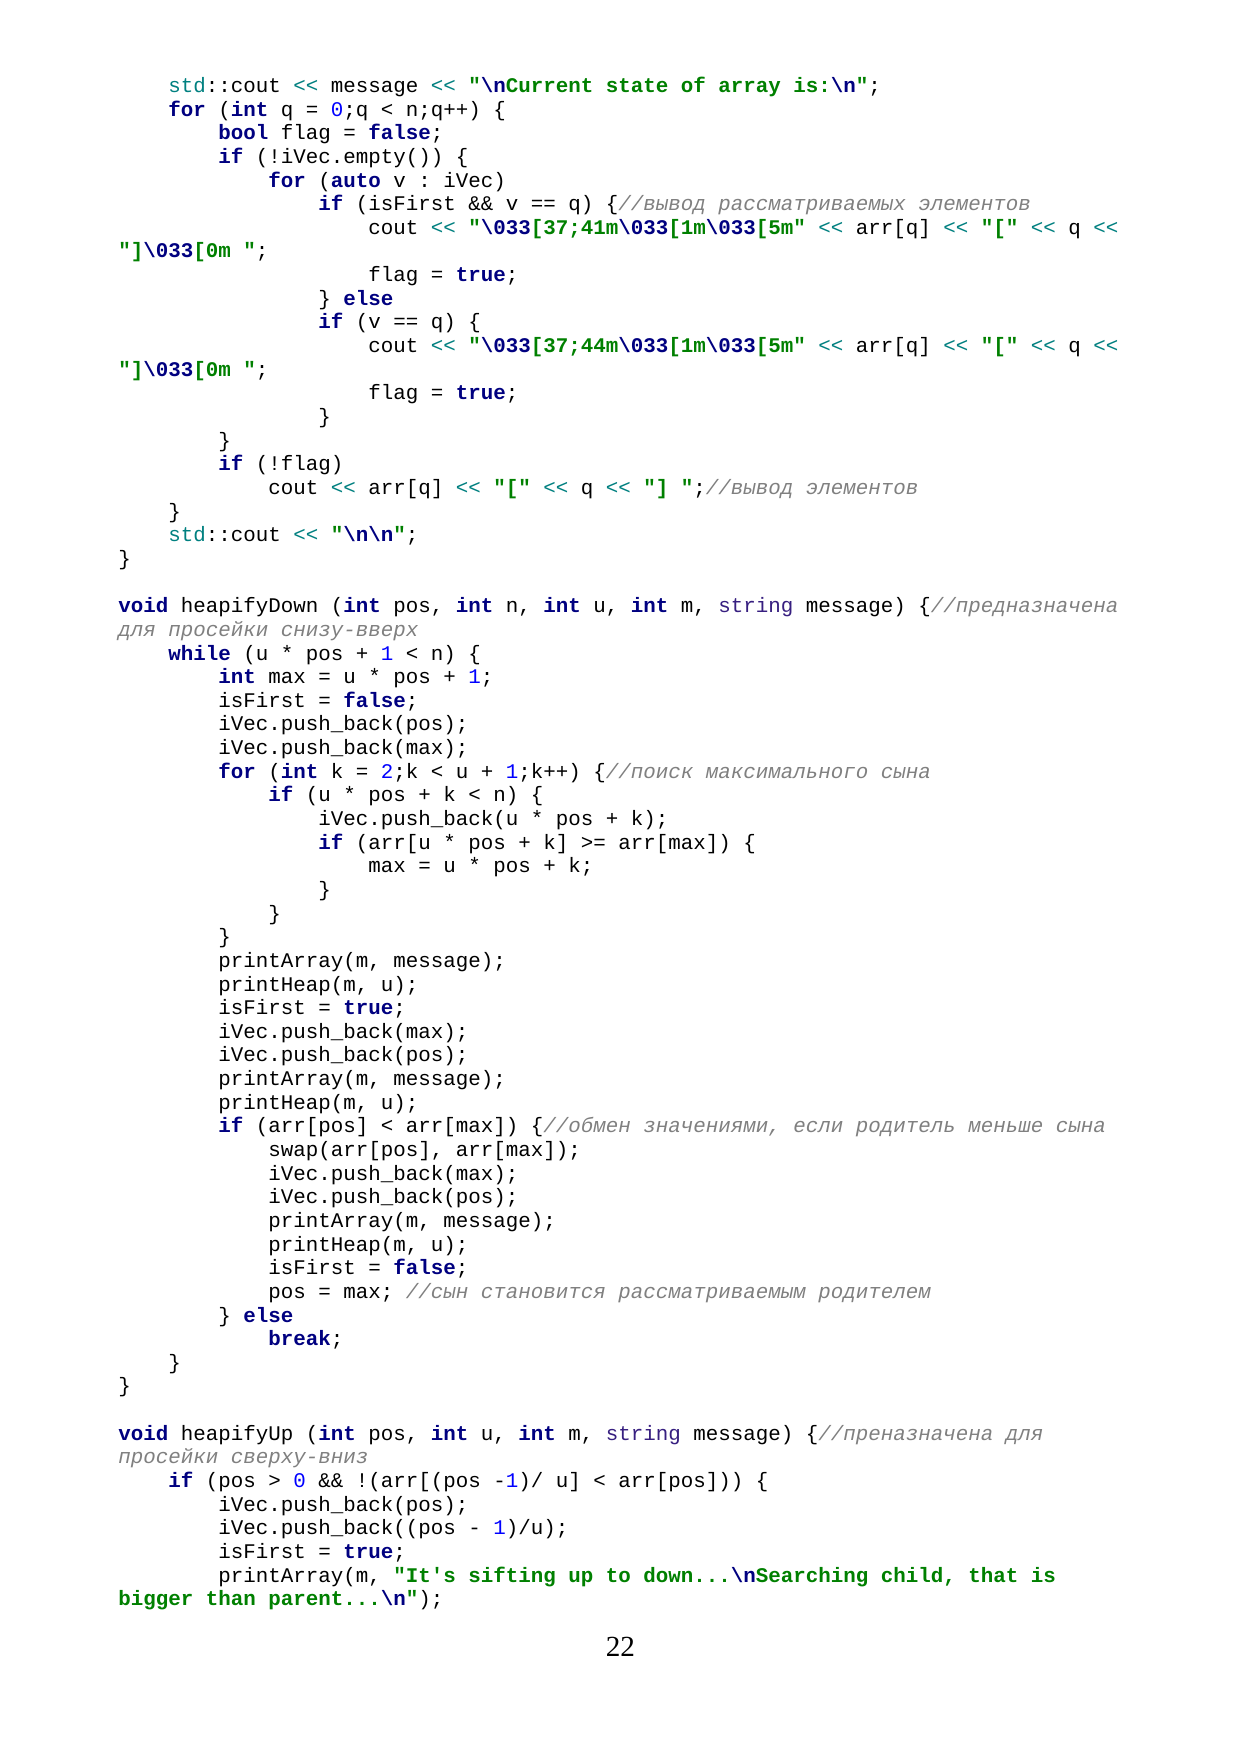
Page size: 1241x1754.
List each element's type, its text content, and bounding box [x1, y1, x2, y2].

text std::cout << message << "\nCurrent state of array is:\n"; for (int q = 0;q < n;q++) { bool flag = false; if (!iVec.empty()) { for (auto v : iVec) if (isFirst && v == q) {//вывод рассматриваемых элементов cout << "\033[37;41m\033[1m\033[5m" << arr[q] << "[" << q << "]\033[0m "; flag = true; } else if (v == q) { cout << "\033[37;44m\033[1m\033[5m" << arr[q] << "[" << q << "]\033[0m "; flag = true; } } if (!flag) cout << arr[q] << "[" << q << "] ";//вывод элементов } std::cout << "\n\n"; } void heapifyDown (int pos, int n, int u, int m, string message) {//предназначена для просейки снизу-вверх while (u * pos + 1 < n) { int max = u * pos + 1; isFirst = false; iVec.push_back(pos); iVec.push_back(max); for (int k = 2;k < u + 1;k++) {//поиск максимального сына if (u * pos + k < n) { iVec.push_back(u * pos + k); if (arr[u * pos + k] >= arr[max]) { max = u * pos + k; } } } printArray(m, message); printHeap(m, u); isFirst = true; iVec.push_back(max); iVec.push_back(pos); printArray(m, message); printHeap(m, u); if (arr[pos] < arr[max]) {//обмен значениями, если родитель меньше сына swap(arr[pos], arr[max]); iVec.push_back(max); iVec.push_back(pos); printArray(m, message); printHeap(m, u); isFirst = false; pos = max; //сын становится рассматриваемым родителем } else break; } } void heapifyUp (int pos, int u, int m, string message) {//преназначена для просейки сверху-вниз if (pos > 0 && !(arr[(pos -1)/ u] < arr[pos])) { iVec.push_back(pos); iVec.push_back((pos - 1)/u); isFirst = true; printArray(m, "It's sifting up to down...\nSearching child, that is bigger than parent...\n"); [118, 75, 1122, 1612]
